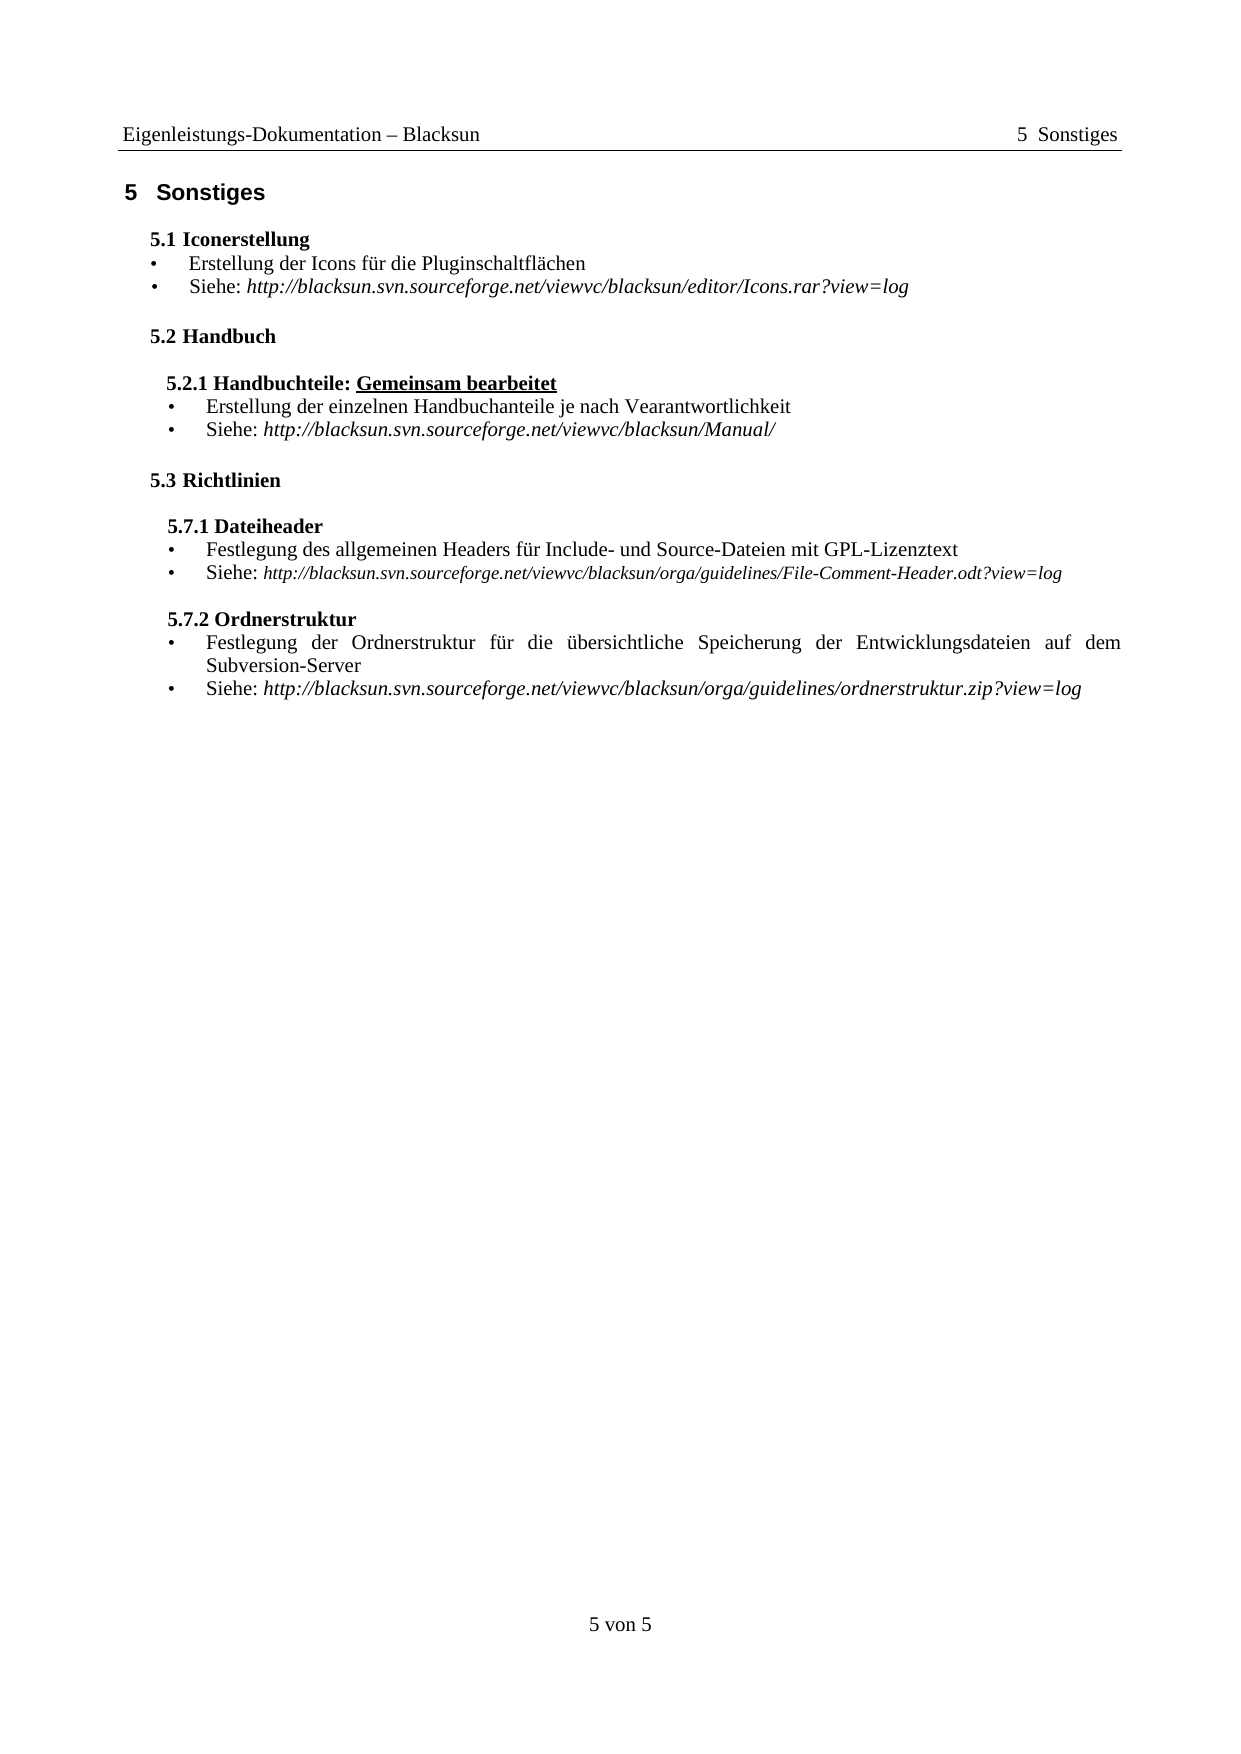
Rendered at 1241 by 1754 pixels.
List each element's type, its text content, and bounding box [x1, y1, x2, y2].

subtitle Handbuchteile: Gemeinsam bearbeitet [161, 372, 1122, 395]
subtitle Iconerstellung [145, 228, 1122, 251]
list Siehe: http://blacksun.svn.sourceforge.net/viewvc/blacksun/Manual/ [168, 418, 1122, 441]
subtitle Dateiheader [162, 515, 1122, 538]
subtitle Handbuch [145, 325, 1122, 348]
list Erstellung der Icons für die Pluginschaltflächen [150, 251, 1122, 274]
subtitle Sonstiges [118, 179, 1122, 205]
list Siehe: http://blacksun.svn.sourceforge.net/viewvc/blacksun/orga/guidelines/ordnerstruktur.zip?view=log [168, 677, 1122, 700]
subtitle Richtlinien [145, 469, 1122, 492]
list Siehe: http://blacksun.svn.sourceforge.net/viewvc/blacksun/orga/guidelines/File-Comment-Header.odt?view=log [168, 561, 1122, 584]
list Festlegung des allgemeinen Headers für Include- und Source-Dateien mit GPL-Lizenztext [168, 538, 1122, 561]
list Festlegung der Ordnerstruktur für die übersichtliche Speicherung der Entwicklungsdateien auf dem Subversion-Server [168, 631, 1122, 677]
subtitle Ordnerstruktur [162, 607, 1122, 631]
list Siehe: http://blacksun.svn.sourceforge.net/viewvc/blacksun/editor/Icons.rar?view=log [151, 274, 1122, 298]
list Erstellung der einzelnen Handbuchanteile je nach Vearantwortlichkeit [168, 395, 1122, 418]
